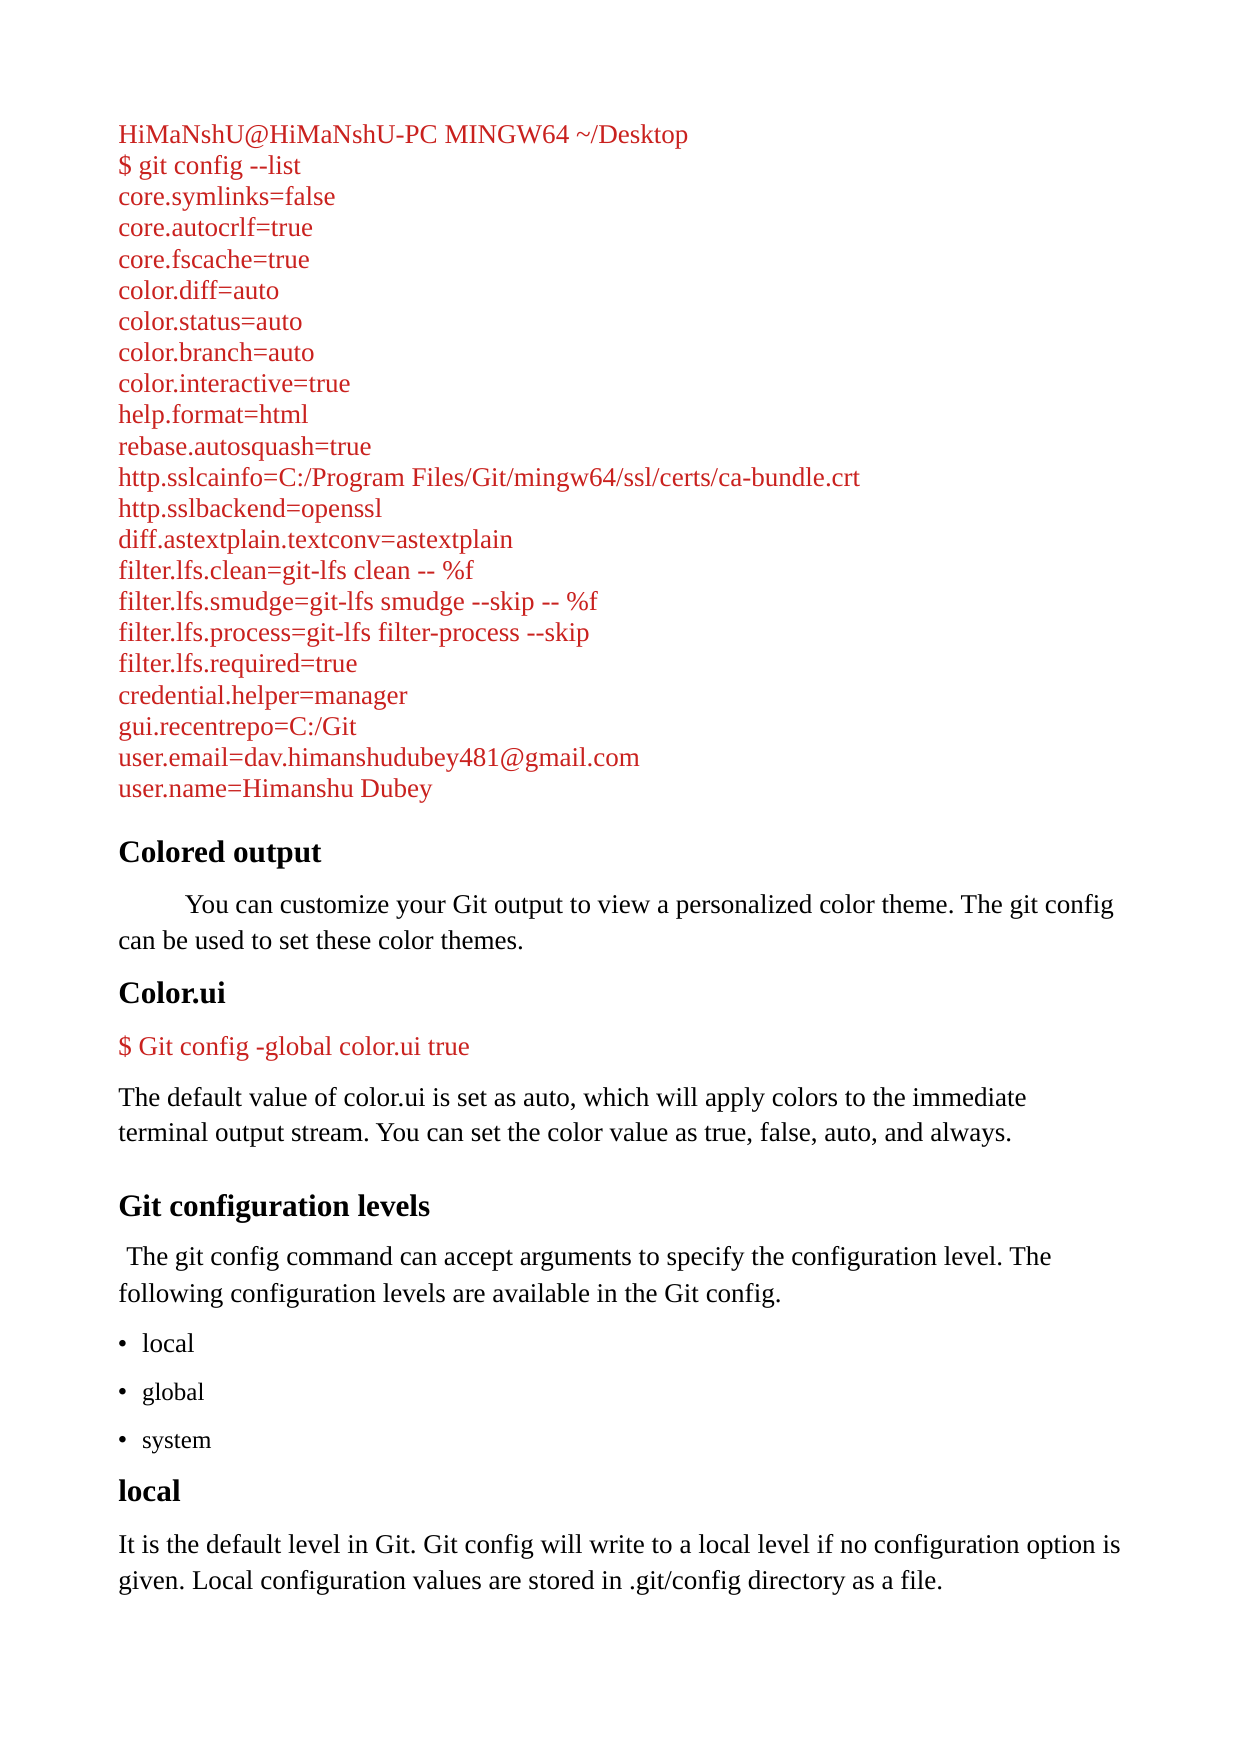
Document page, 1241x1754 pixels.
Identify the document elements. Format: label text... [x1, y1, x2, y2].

text user.name=Himanshu Dubey [118, 772, 1122, 803]
text $ git config --list [118, 149, 1122, 180]
text http.sslcainfo=C:/Program Files/Git/mingw64/ssl/certs/ca-bundle.crt [118, 461, 1122, 492]
text Colored output [118, 833, 1122, 869]
text filter.lfs.smudge=git-lfs smudge --skip -- %f [118, 585, 1122, 616]
text color.status=auto [118, 305, 1122, 336]
text You can customize your Git output to view a personalized color theme. The git config can be used to set these color themes. [118, 889, 1122, 956]
text help.format=html [118, 398, 1122, 429]
text rebase.autosquash=true [118, 429, 1122, 461]
text color.branch=auto [118, 336, 1122, 367]
text The git config command can accept arguments to specify the configuration level. The following configuration levels are available in the Git config. [118, 1236, 1122, 1308]
list local [118, 1327, 1122, 1358]
text color.interactive=true [118, 367, 1122, 398]
text color.diff=auto [118, 274, 1122, 305]
text local [118, 1472, 1122, 1508]
text gui.recentrepo=C:/Git [118, 710, 1122, 741]
text core.symlinks=false [118, 180, 1122, 212]
text It is the default level in Git. Git config will write to a local level if no configuration option is given. Local configuration values are stored in .git/config directory as a file. [118, 1528, 1122, 1595]
text Color.ui [118, 975, 1122, 1011]
text core.autocrlf=true [118, 212, 1122, 243]
text The default value of color.ui is set as auto, which will apply colors to the immediate terminal output stream. You can set the color value as true, false, auto, and always. [118, 1081, 1122, 1148]
text user.email=dav.himanshudubey481@gmail.com [118, 741, 1122, 772]
text core.fscache=true [118, 243, 1122, 274]
text filter.lfs.clean=git-lfs clean -- %f [118, 554, 1122, 585]
text HiMaNshU@HiMaNshU-PC MINGW64 ~/Desktop [118, 118, 1122, 149]
text $ Git config -global color.ui true [118, 1031, 1122, 1062]
text credential.helper=manager [118, 679, 1122, 710]
text filter.lfs.process=git-lfs filter-process --skip [118, 616, 1122, 648]
text diff.astextplain.textconv=astextplain [118, 523, 1122, 554]
list system [118, 1425, 1122, 1454]
list global [118, 1377, 1122, 1406]
subtitle Git configuration levels [118, 1188, 1122, 1224]
text filter.lfs.required=true [118, 648, 1122, 679]
text http.sslbackend=openssl [118, 492, 1122, 523]
